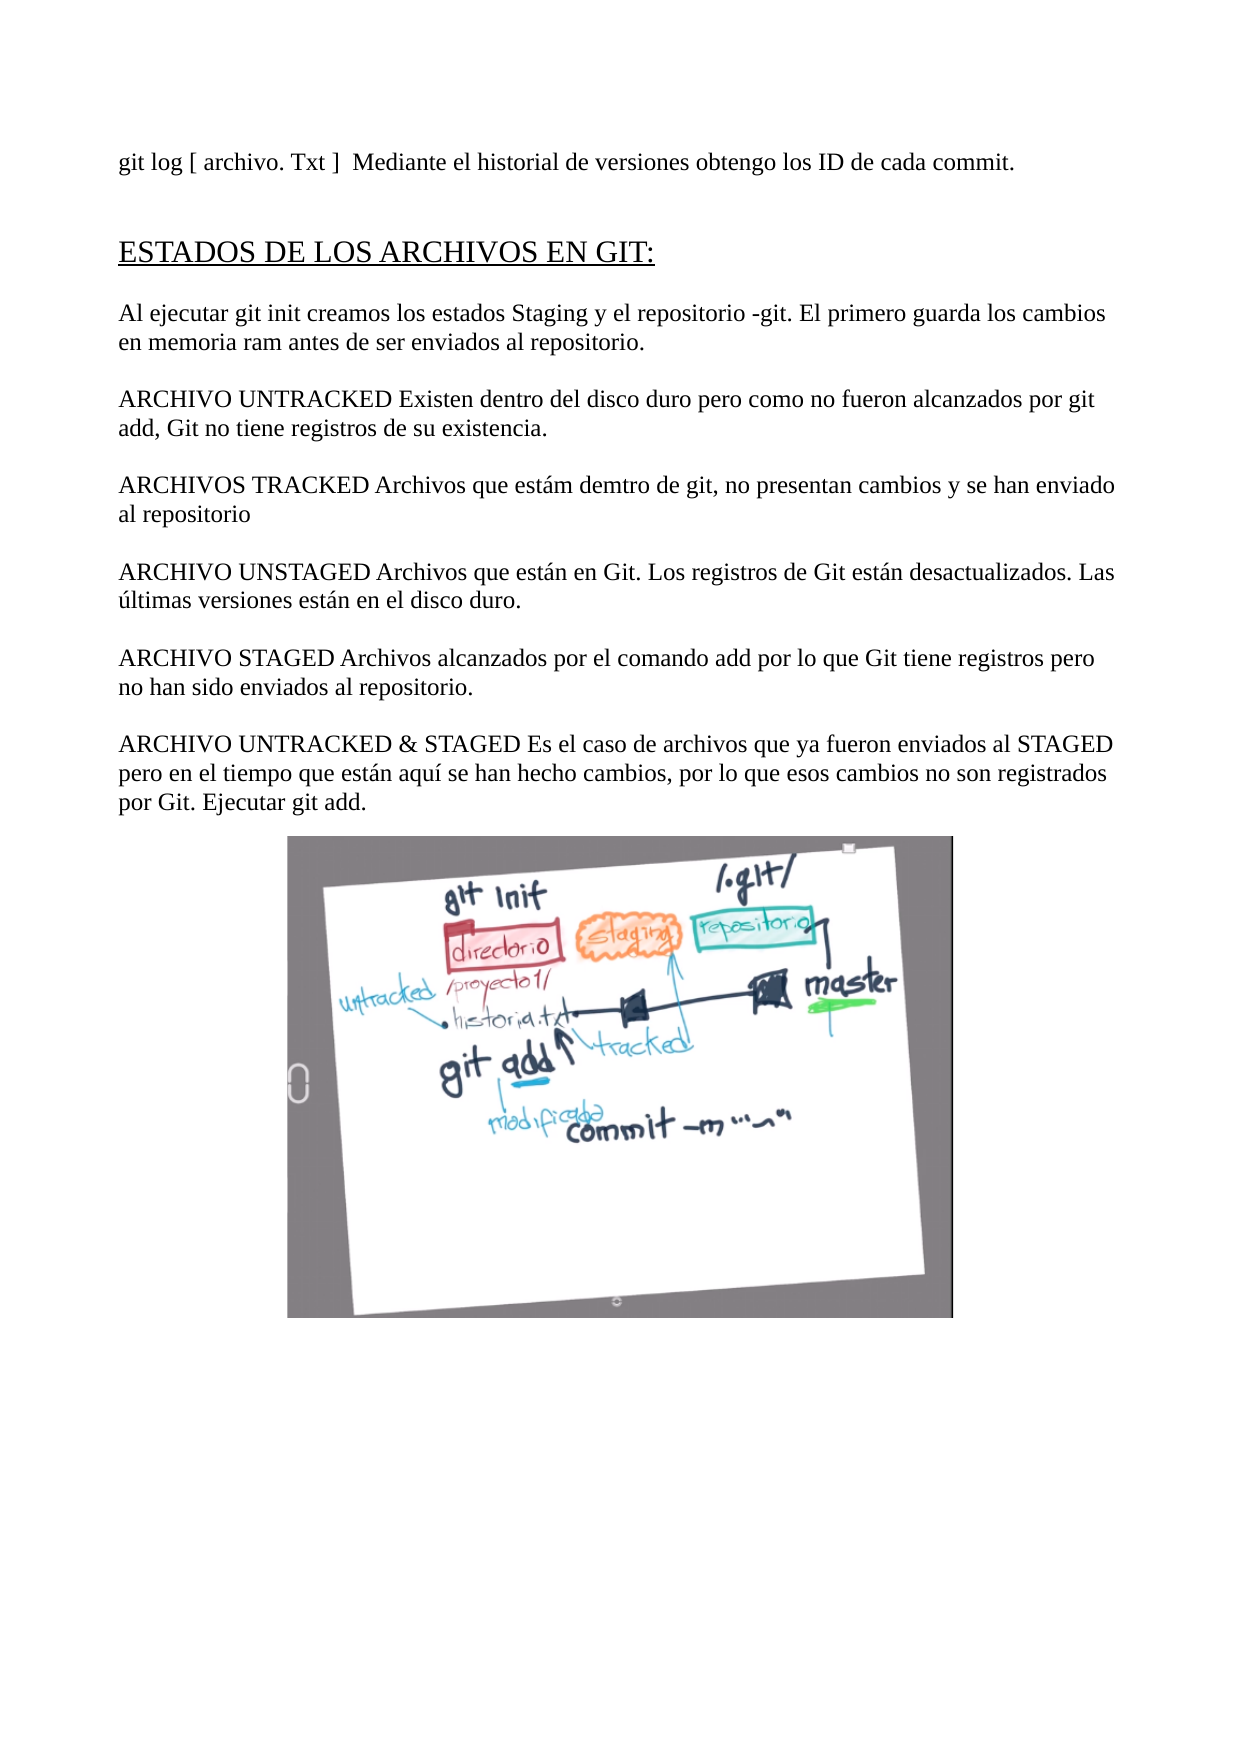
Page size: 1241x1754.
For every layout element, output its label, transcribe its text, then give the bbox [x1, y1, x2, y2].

text Al ejecutar git init creamos los estados Staging y el repositorio -git. El primero guarda los cambios en memoria ram antes de ser enviados al repositorio. [118, 298, 1122, 355]
text ARCHIVO UNTRACKED Existen dentro del disco duro pero como no fueron alcanzados por git add, Git no tiene registros de su existencia. [118, 384, 1122, 442]
text ARCHIVO UNSTAGED Archivos que están en Git. Los registros de Git están desactualizados. Las últimas versiones están en el disco duro. [118, 557, 1122, 614]
text ARCHIVO STAGED Archivos alcanzados por el comando add por lo que Git tiene registros pero no han sido enviados al repositorio. [118, 643, 1122, 700]
text ESTADOS DE LOS ARCHIVOS EN GIT: [118, 233, 1122, 269]
picture [287, 836, 954, 1318]
text git log [ archivo. Txt ] Mediante el historial de versiones obtengo los ID de cada commit. [118, 147, 1122, 176]
text ARCHIVOS TRACKED Archivos que estám demtro de git, no presentan cambios y se han enviado al repositorio [118, 470, 1122, 528]
text ARCHIVO UNTRACKED & STAGED Es el caso de archivos que ya fueron enviados al STAGED pero en el tiempo que están aquí se han hecho cambios, por lo que esos cambios no son registrados por Git. Ejecutar git add. [118, 729, 1122, 815]
